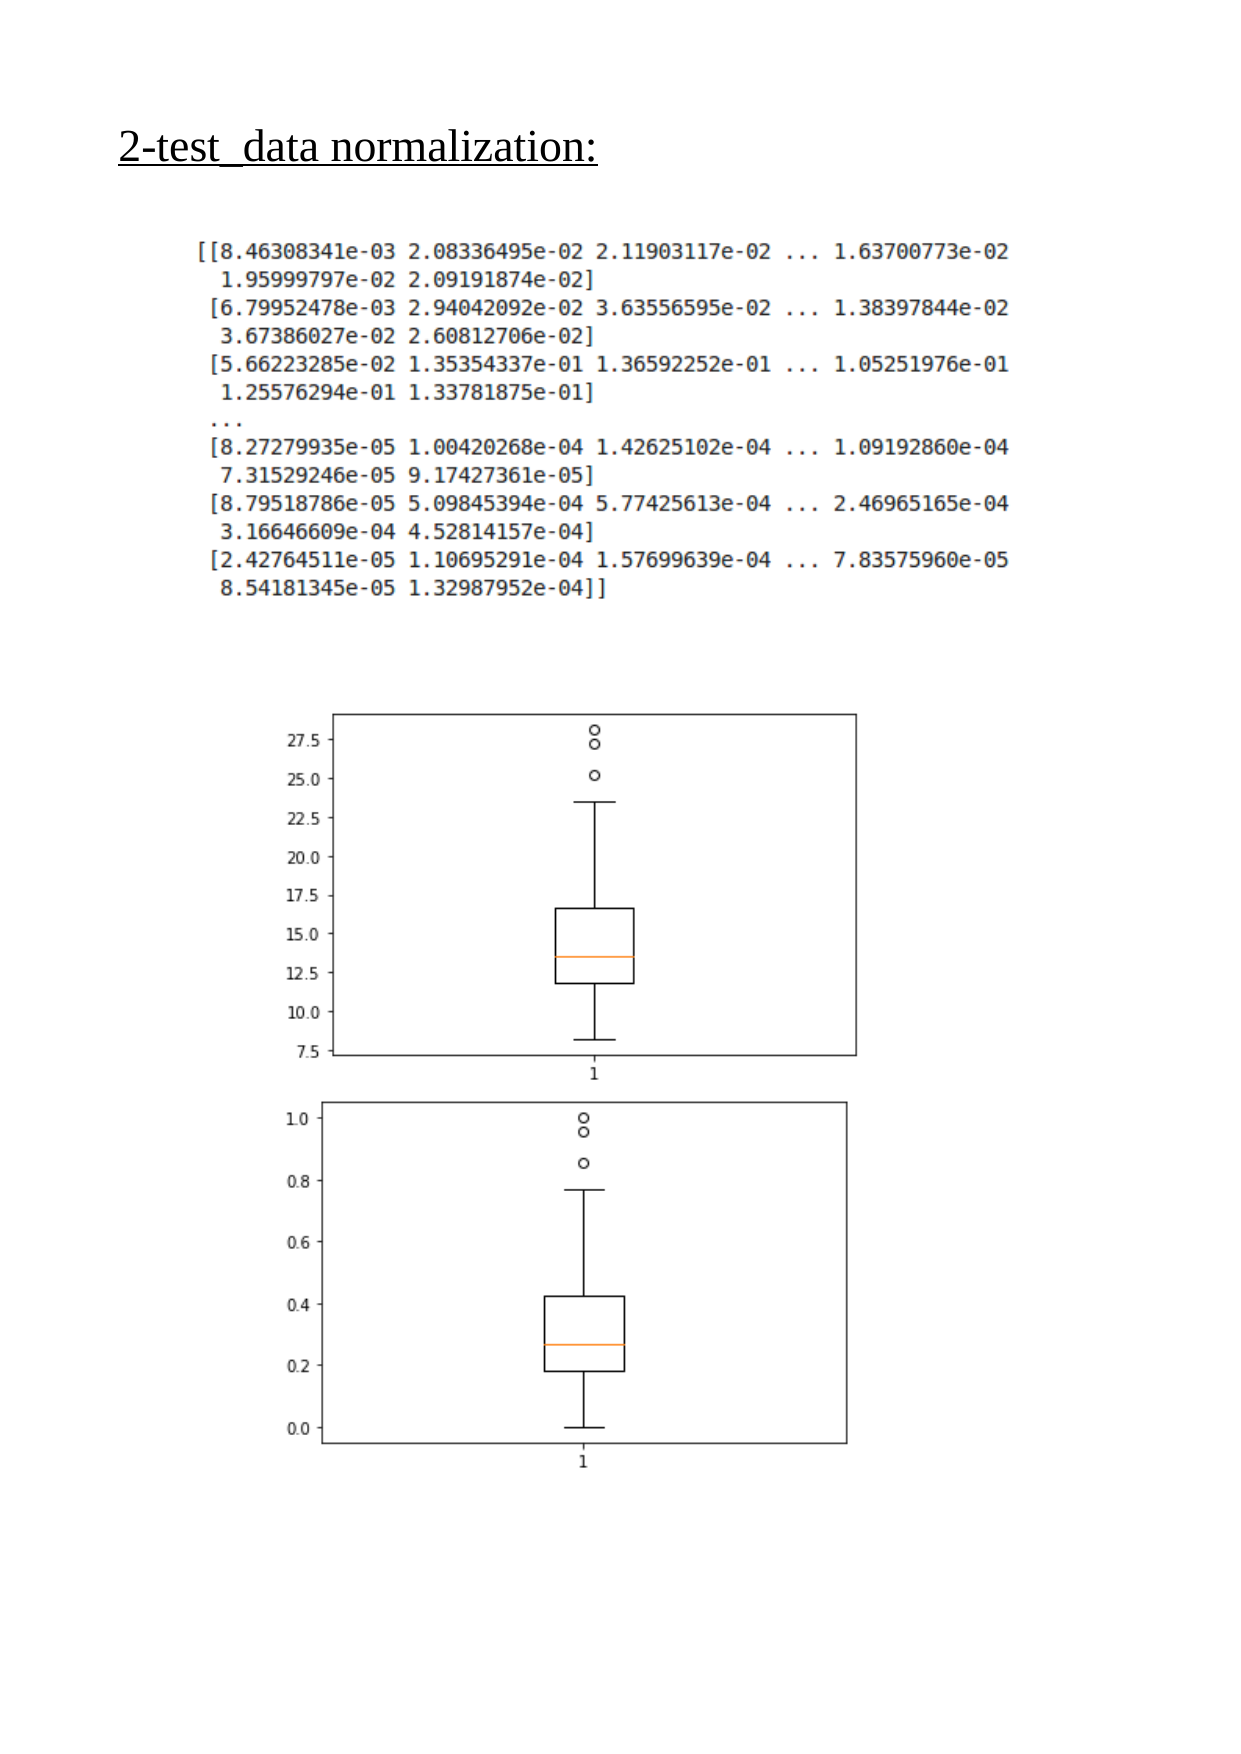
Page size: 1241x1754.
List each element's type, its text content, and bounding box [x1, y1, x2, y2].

text 2-test_data normalization: [118, 118, 1122, 171]
picture [271, 703, 923, 1496]
picture [189, 231, 1051, 602]
